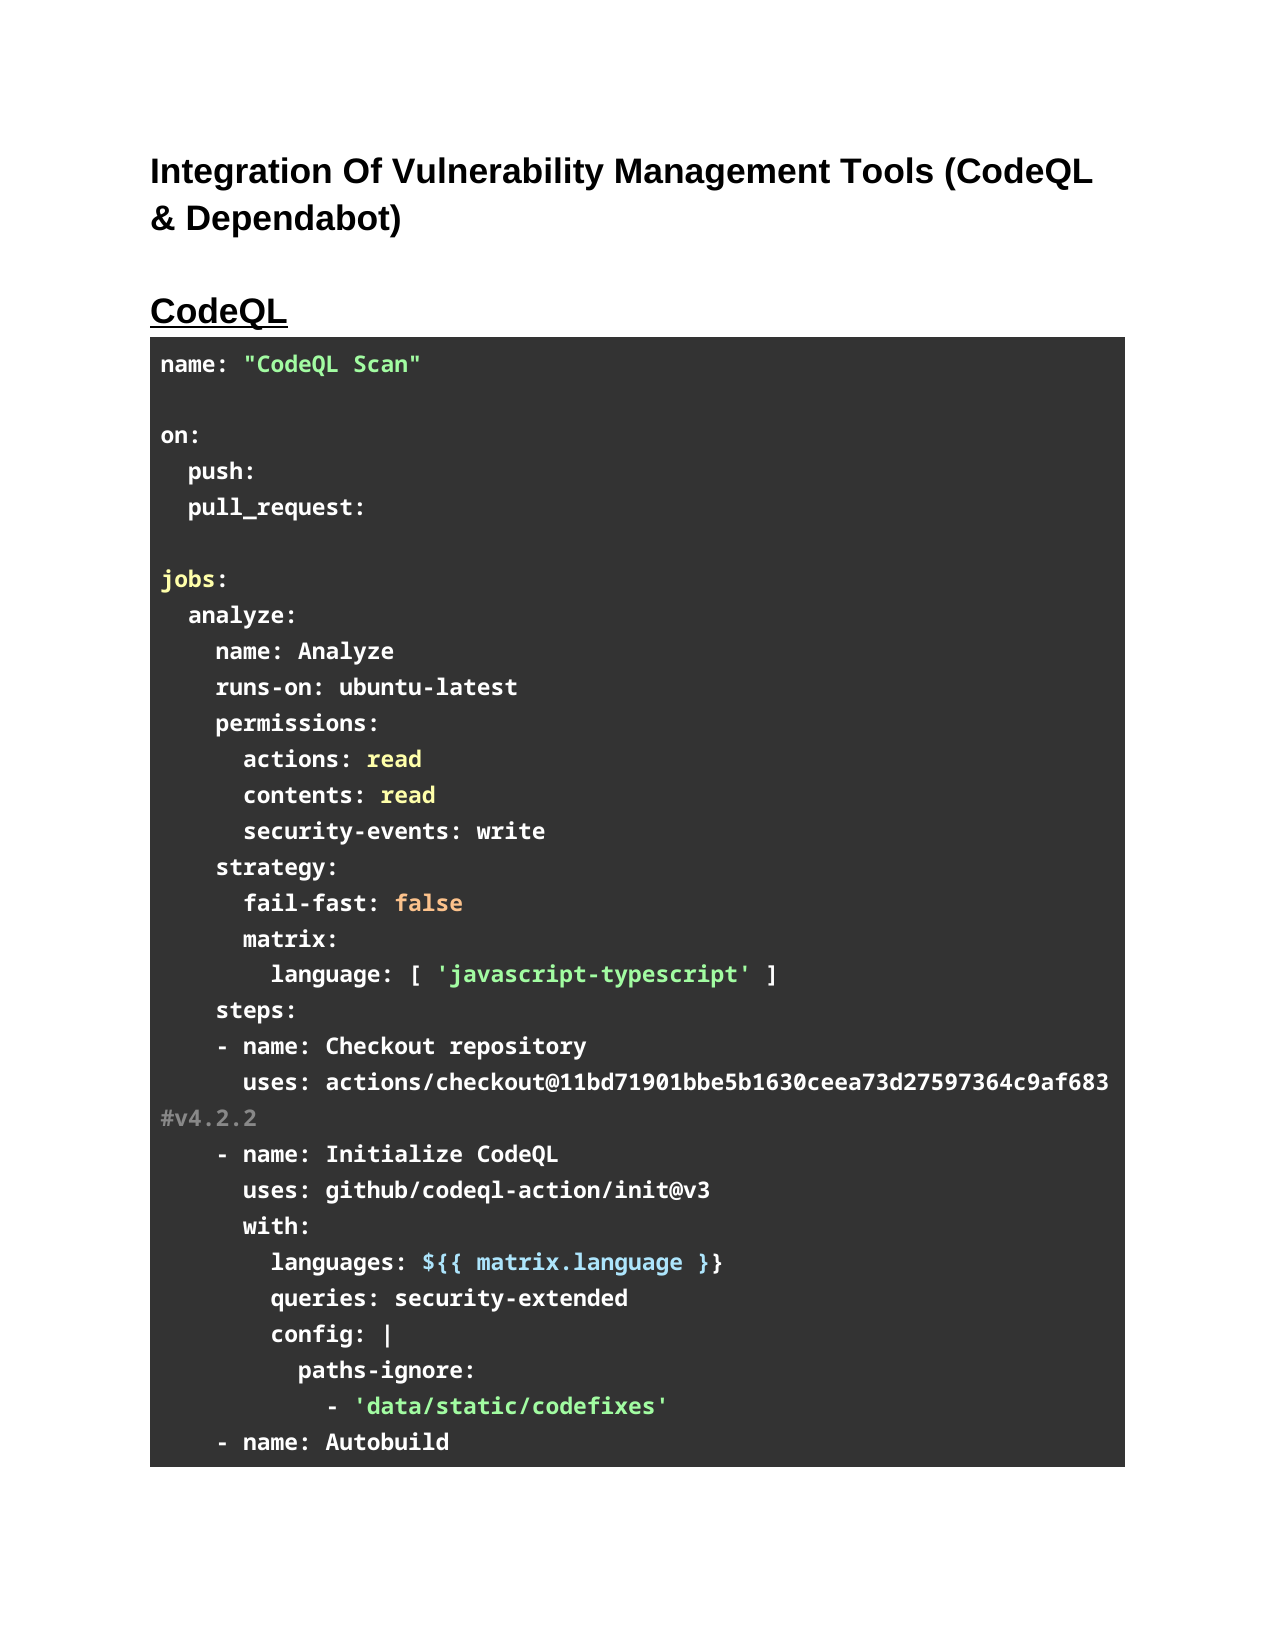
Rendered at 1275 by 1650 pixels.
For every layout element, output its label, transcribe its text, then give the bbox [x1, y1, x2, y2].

text CodeQL [150, 290, 1125, 331]
text Integration Of Vulnerability Management Tools (CodeQL & Dependabot) [150, 150, 1125, 237]
table_header name: "CodeQL Scan" on: push: pull_request: jobs: analyze: name: Analyze runs-on: ubuntu-latest permissions: actions: read contents: read security-events: write strategy: fail-fast: false matrix: language: [ 'javascript-typescript' ] steps: - name: Checkout repository uses: actions/checkout@11bd71901bbe5b1630ceea73d27597364c9af683 #v4.2.2 - name: Initialize CodeQL uses: github/codeql-action/init@v3 with: languages: ${{ matrix.language }} queries: security-extended config: | paths-ignore: - 'data/static/codefixes' - name: Autobuild [150, 337, 1125, 1467]
